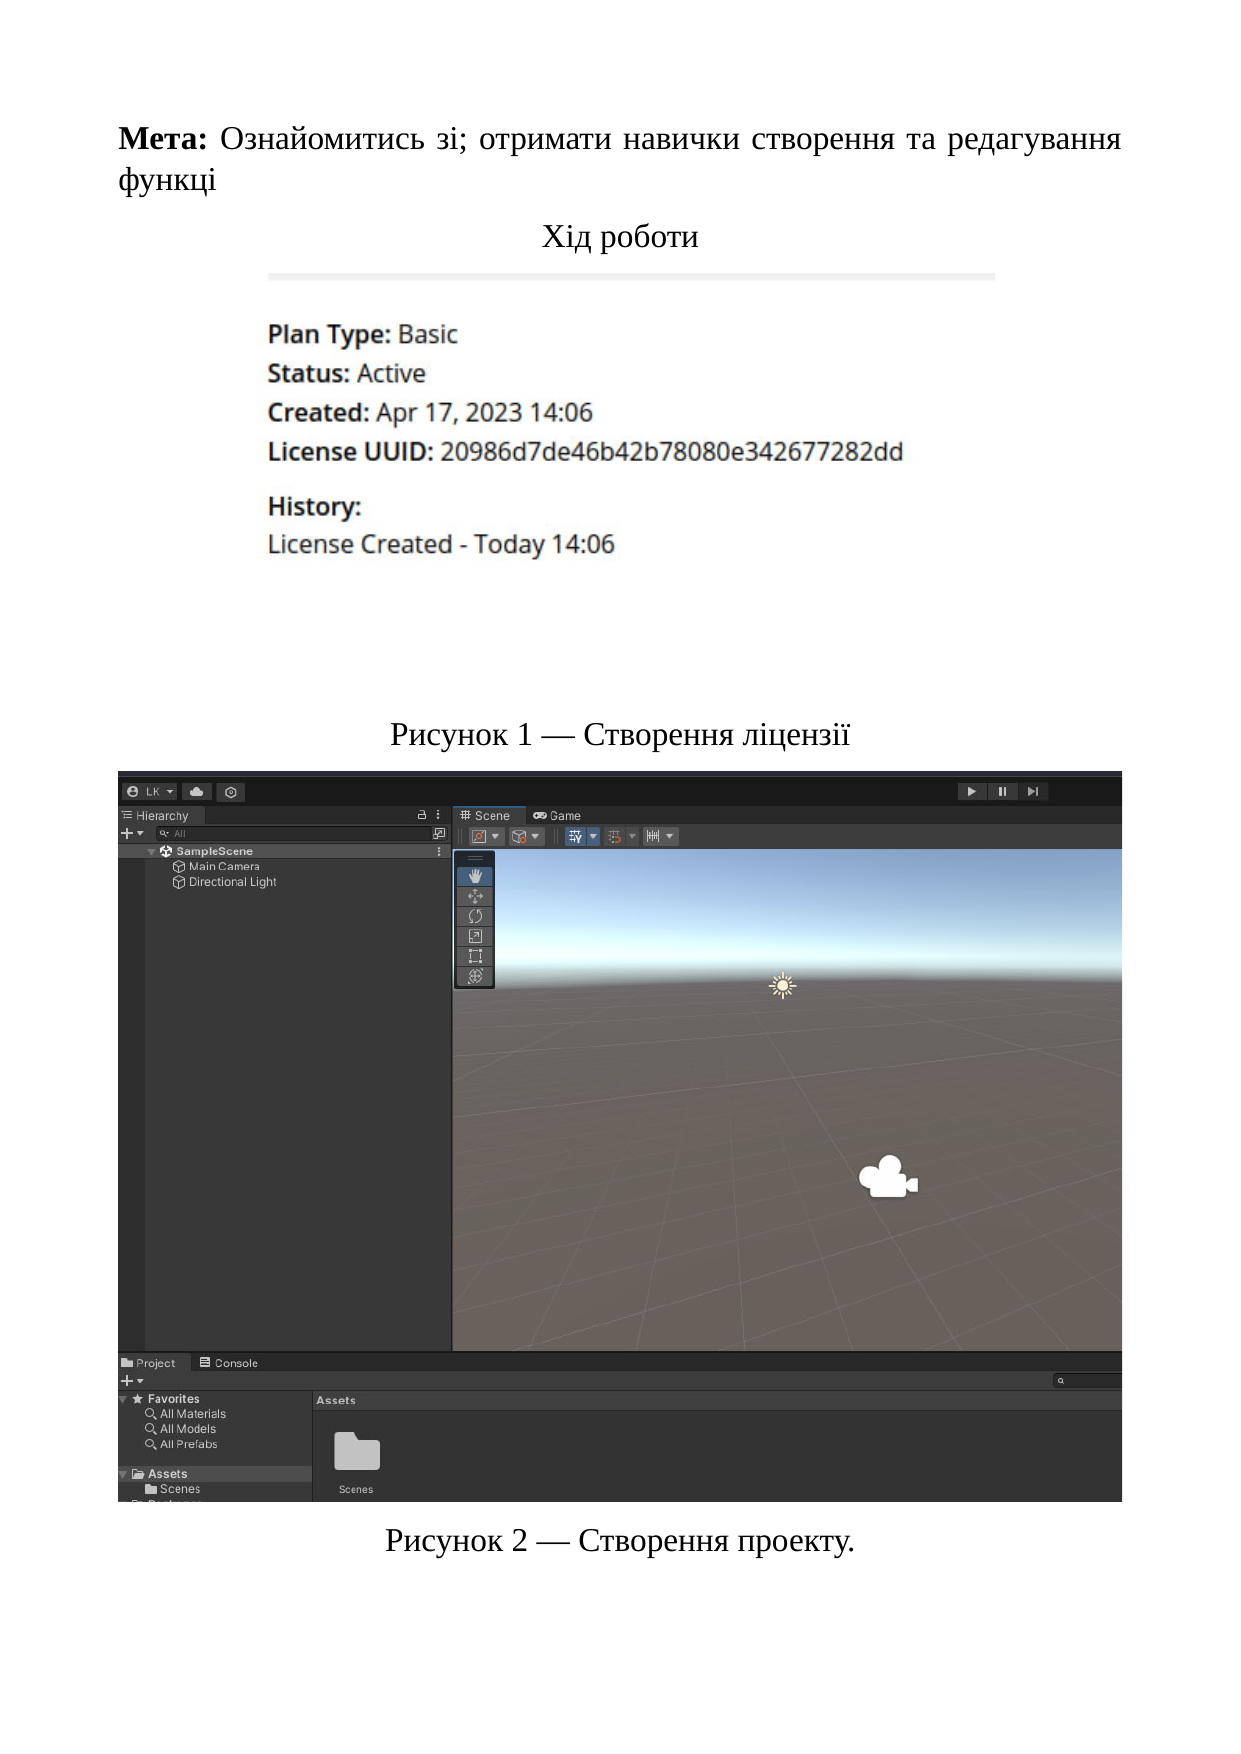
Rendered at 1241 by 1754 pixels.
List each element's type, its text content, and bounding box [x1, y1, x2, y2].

picture [245, 273, 996, 696]
text Рисунок 1 — Створення ліцензії [118, 714, 1122, 752]
text Рисунок 2 — Створення проекту. [118, 1521, 1122, 1559]
text Мета: Ознайомитись зі; отримати навички створення та редагування функці [118, 118, 1122, 197]
text Хід роботи [118, 216, 1122, 254]
picture [118, 771, 1123, 1502]
